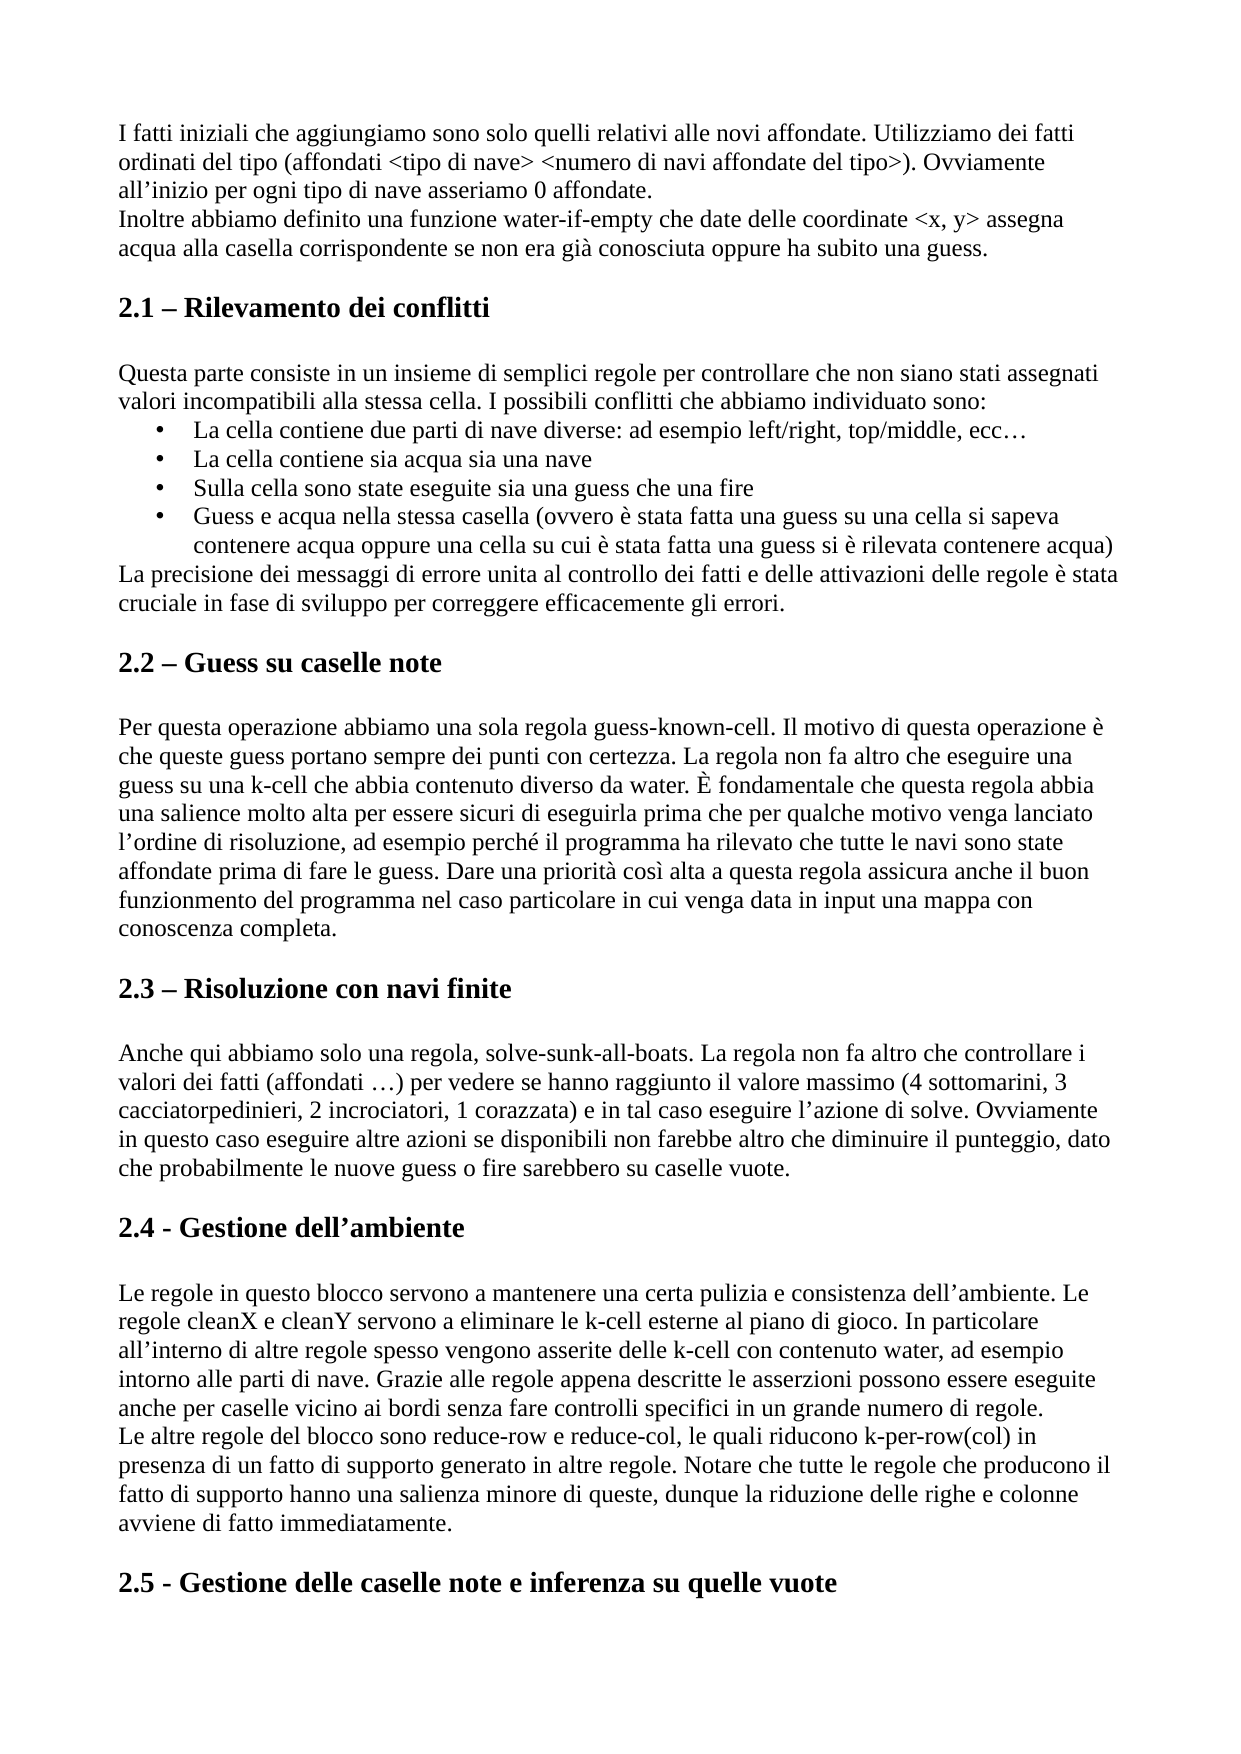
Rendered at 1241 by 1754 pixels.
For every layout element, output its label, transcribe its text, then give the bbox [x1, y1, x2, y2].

text 2.3 – Risoluzione con navi finite [118, 971, 1122, 1004]
text Le regole in questo blocco servono a mantenere una certa pulizia e consistenza dell’ambiente. Le regole cleanX e cleanY servono a eliminare le k-cell esterne al piano di gioco. In particolare all’interno di altre regole spesso vengono asserite delle k-cell con contenuto water, ad esempio intorno alle parti di nave. Grazie alle regole appena descritte le asserzioni possono essere eseguite anche per caselle vicino ai bordi senza fare controlli specifici in un grande numero di regole. [118, 1278, 1122, 1421]
text 2.4 - Gestione dell’ambiente [118, 1211, 1122, 1244]
list La cella contiene due parti di nave diverse: ad esempio left/right, top/middle, ecc… [156, 415, 1122, 444]
text I fatti iniziali che aggiungiamo sono solo quelli relativi alle novi affondate. Utilizziamo dei fatti ordinati del tipo (affondati <tipo di nave> <numero di navi affondate del tipo>). Ovviamente all’inizio per ogni tipo di nave asseriamo 0 affondate. [118, 118, 1122, 204]
text Questa parte consiste in un insieme di semplici regole per controllare che non siano stati assegnati valori incompatibili alla stessa cella. I possibili conflitti che abbiamo individuato sono: [118, 358, 1122, 415]
text 2.1 – Rilevamento dei conflitti [118, 291, 1122, 324]
text Anche qui abbiamo solo una regola, solve-sunk-all-boats. La regola non fa altro che controllare i valori dei fatti (affondati …) per vedere se hanno raggiunto il valore massimo (4 sottomarini, 3 cacciatorpedinieri, 2 incrociatori, 1 corazzata) e in tal caso eseguire l’azione di solve. Ovviamente in questo caso eseguire altre azioni se disponibili non farebbe altro che diminuire il punteggio, dato che probabilmente le nuove guess o fire sarebbero su caselle vuote. [118, 1038, 1122, 1182]
text La precisione dei messaggi di errore unita al controllo dei fatti e delle attivazioni delle regole è stata cruciale in fase di sviluppo per correggere efficacemente gli errori. [118, 559, 1122, 616]
text Per questa operazione abbiamo una sola regola guess-known-cell. Il motivo di questa operazione è che queste guess portano sempre dei punti con certezza. La regola non fa altro che eseguire una guess su una k-cell che abbia contenuto diverso da water. È fondamentale che questa regola abbia una salience molto alta per essere sicuri di eseguirla prima che per qualche motivo venga lanciato l’ordine di risoluzione, ad esempio perché il programma ha rilevato che tutte le navi sono state affondate prima di fare le guess. Dare una priorità così alta a questa regola assicura anche il buon funzionmento del programma nel caso particolare in cui venga data in input una mappa con conoscenza completa. [118, 712, 1122, 942]
text 2.2 – Guess su caselle note [118, 645, 1122, 679]
list Guess e acqua nella stessa casella (ovvero è stata fatta una guess su una cella si sapeva contenere acqua oppure una cella su cui è stata fatta una guess si è rilevata contenere acqua) [156, 501, 1122, 559]
list La cella contiene sia acqua sia una nave [156, 444, 1122, 473]
text Le altre regole del blocco sono reduce-row e reduce-col, le quali riducono k-per-row(col) in presenza di un fatto di supporto generato in altre regole. Notare che tutte le regole che producono il fatto di supporto hanno una salienza minore di queste, dunque la riduzione delle righe e colonne avviene di fatto immediatamente. [118, 1421, 1122, 1536]
list Sulla cella sono state eseguite sia una guess che una fire [156, 473, 1122, 501]
text Inoltre abbiamo definito una funzione water-if-empty che date delle coordinate <x, y> assegna acqua alla casella corrispondente se non era già conosciuta oppure ha subito una guess. [118, 204, 1122, 262]
text 2.5 - Gestione delle caselle note e inferenza su quelle vuote [118, 1565, 1122, 1599]
